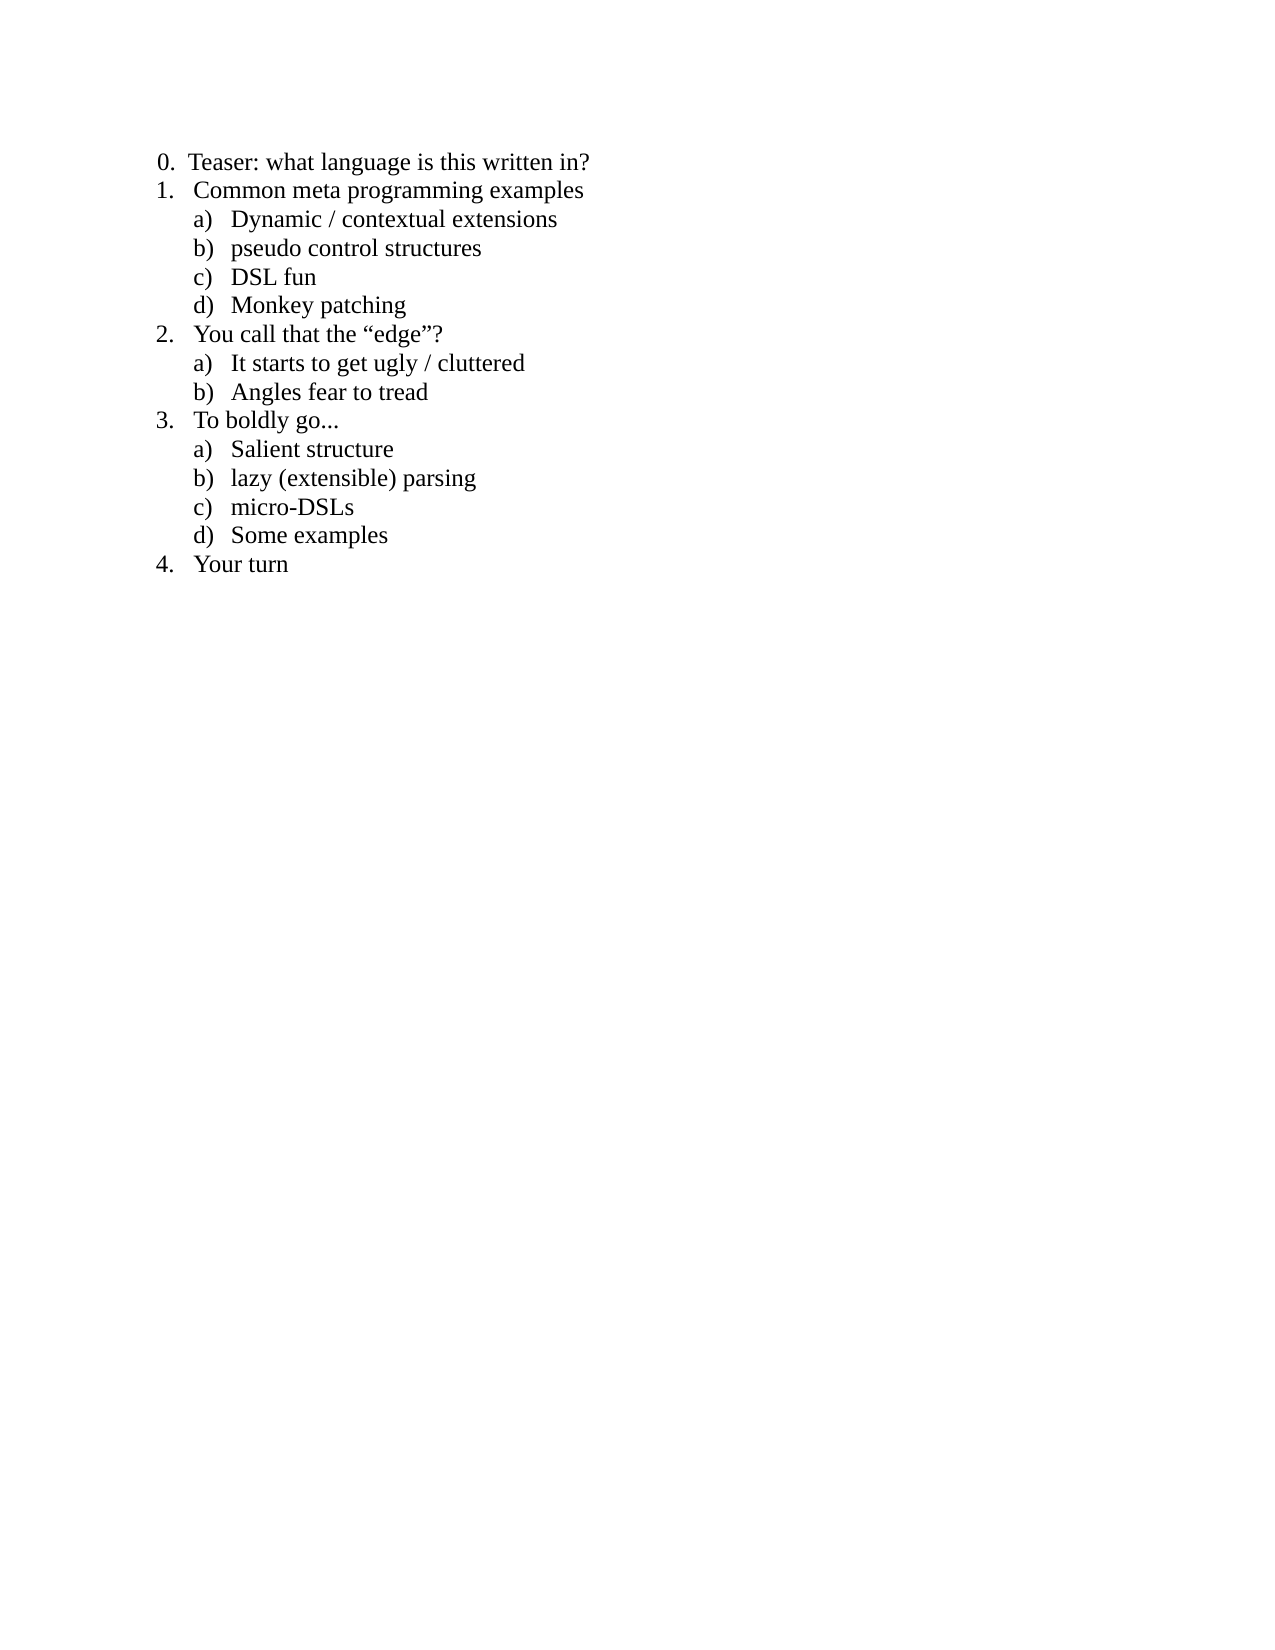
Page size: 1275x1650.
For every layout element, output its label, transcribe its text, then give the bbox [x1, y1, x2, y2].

list lazy (extensible) parsing [193, 463, 1157, 492]
list Common meta programming examples [156, 176, 1157, 204]
list Some examples [193, 521, 1157, 549]
list Your turn [156, 549, 1157, 578]
list Monkey patching [193, 291, 1157, 319]
list 0. Teaser: what language is this written in? [82, 147, 1157, 176]
list It starts to get ugly / cluttered [193, 348, 1157, 377]
list pseudo control structures [193, 233, 1157, 262]
list micro-DSLs [193, 492, 1157, 521]
list Angles fear to tread [193, 377, 1157, 406]
list Salient structure [193, 434, 1157, 463]
list Dynamic / contextual extensions [193, 204, 1157, 233]
list DSL fun [193, 262, 1157, 291]
list To boldly go... [156, 406, 1157, 434]
list You call that the “edge”? [156, 319, 1157, 348]
